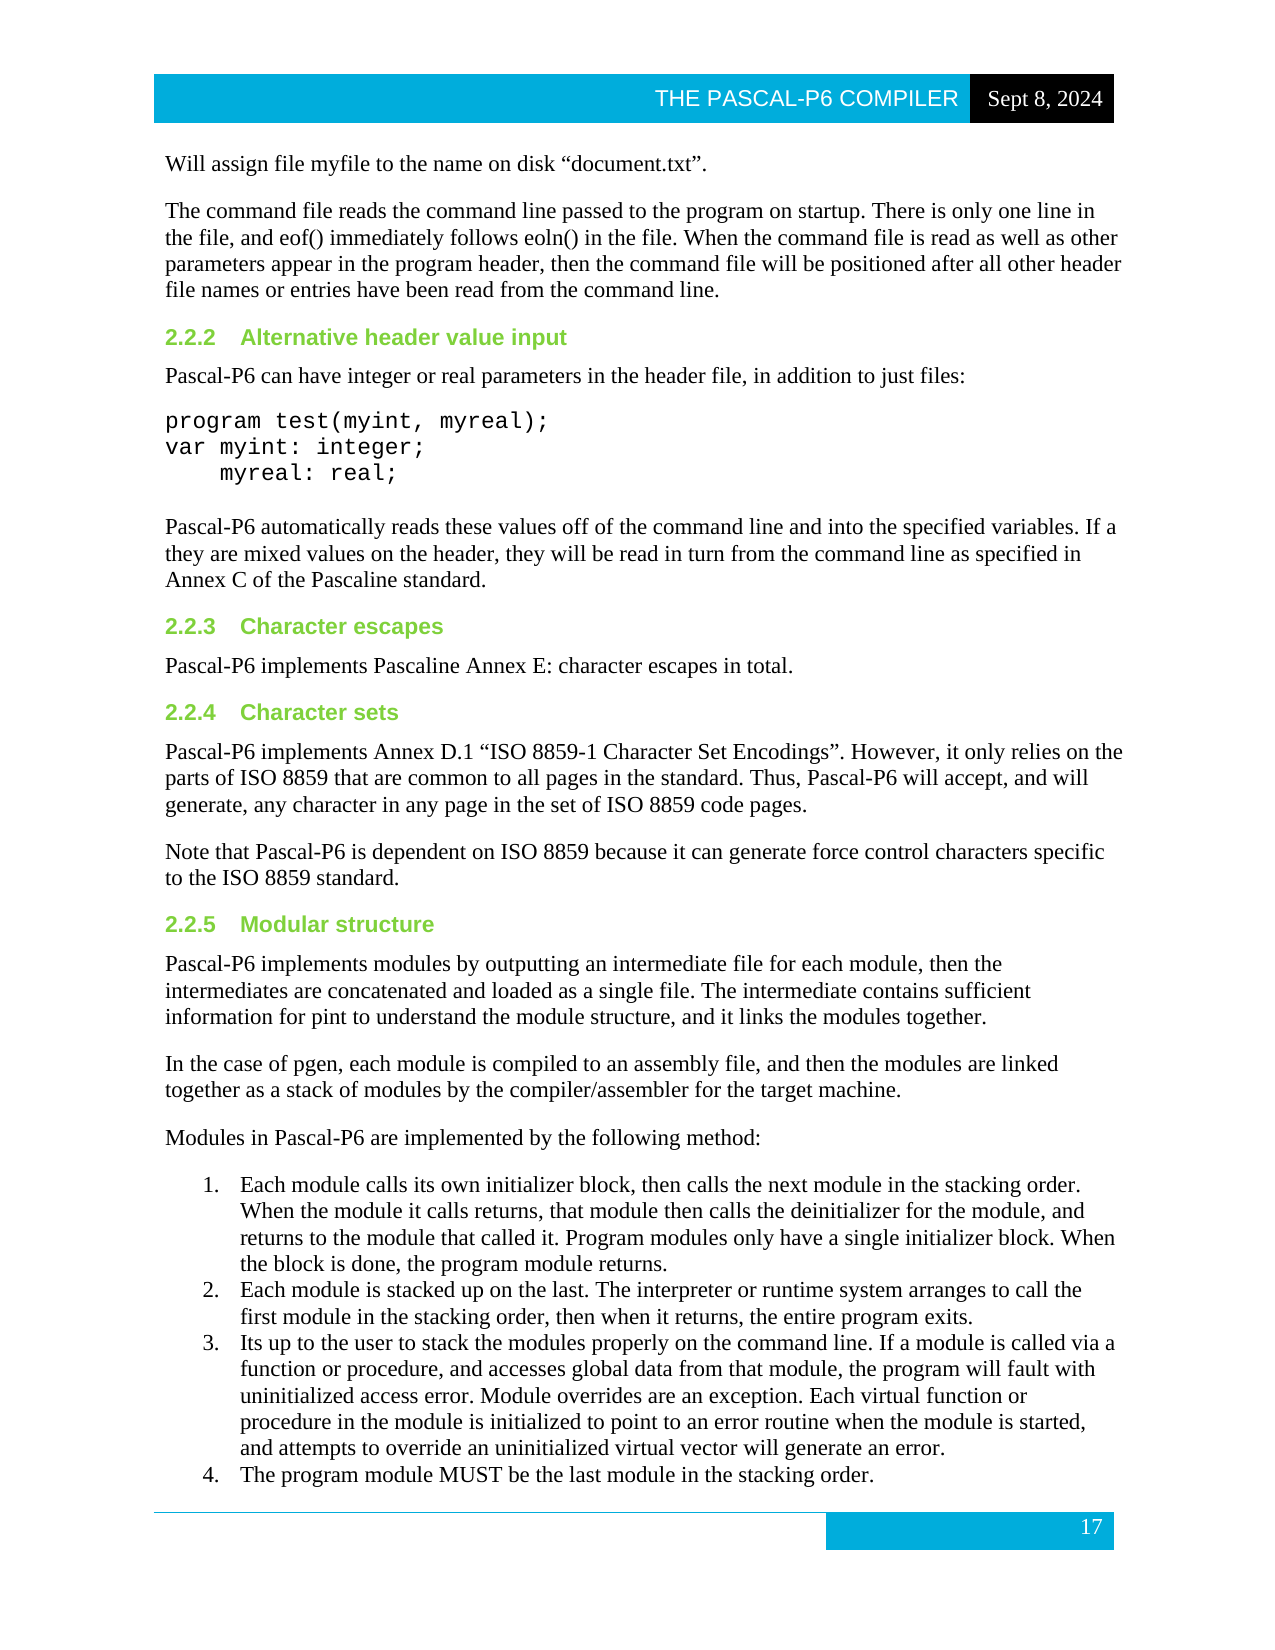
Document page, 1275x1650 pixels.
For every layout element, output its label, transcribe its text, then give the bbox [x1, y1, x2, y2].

subtitle Modular structure [165, 911, 1125, 938]
list Each module calls its own initializer block, then calls the next module in the stacking order. When the module it calls returns, that module then calls the deinitializer for the module, and returns to the module that called it. Program modules only have a single initializer block. When the block is done, the program module returns. [202, 1171, 1125, 1276]
text Modules in Pascal-P6 are implemented by the following method: [165, 1124, 1125, 1150]
text Pascal-P6 automatically reads these values off of the command line and into the specified variables. If a they are mixed values on the header, they will be read in turn from the command line as specified in Annex C of the Pascaline standard. [165, 513, 1125, 592]
text In the case of pgen, each module is compiled to an assembly file, and then the modules are linked together as a stack of modules by the compiler/assembler for the target machine. [165, 1050, 1125, 1103]
text program test(myint, myreal); [165, 409, 1125, 435]
text Pascal-P6 implements modules by outputting an intermediate file for each module, then the intermediates are concatenated and loaded as a single file. The intermediate contains sufficient information for pint to understand the module structure, and it links the modules together. [165, 950, 1125, 1029]
text Note that Pascal-P6 is dependent on ISO 8859 because it can generate force control characters specific to the ISO 8859 standard. [165, 838, 1125, 891]
list Each module is stacked up on the last. The interpreter or runtime system arranges to call the first module in the stacking order, then when it returns, the entire program exits. [202, 1276, 1125, 1329]
text Pascal-P6 implements Pascaline Annex E: character escapes in total. [165, 652, 1125, 678]
text Pascal-P6 can have integer or real parameters in the header file, in addition to just files: [165, 362, 1125, 389]
text Pascal-P6 implements Annex D.1 “ISO 8859-1 Character Set Encodings”. However, it only relies on the parts of ISO 8859 that are common to all pages in the standard. Thus, Pascal-P6 will accept, and will generate, any character in any page in the set of ISO 8859 code pages. [165, 738, 1125, 817]
subtitle Character escapes [165, 613, 1125, 639]
subtitle Character sets [165, 699, 1125, 726]
list The program module MUST be the last module in the stacking order. [202, 1461, 1125, 1487]
subtitle Alternative header value input [165, 323, 1125, 350]
text var myint: integer; [165, 435, 1125, 461]
text myreal: real; [165, 461, 1125, 487]
text The command file reads the command line passed to the program on startup. There is only one line in the file, and eof() immediately follows eoln() in the file. When the command file is read as well as other parameters appear in the program header, then the command file will be positioned after all other header file names or entries have been read from the command line. [165, 197, 1125, 303]
text Will assign file myfile to the name on disk “document.txt”. [165, 150, 1125, 176]
list Its up to the user to stack the modules properly on the command line. If a module is called via a function or procedure, and accesses global data from that module, the program will fault with uninitialized access error. Module overrides are an exception. Each virtual function or procedure in the module is initialized to point to an error routine when the module is started, and attempts to override an uninitialized virtual vector will generate an error. [202, 1329, 1125, 1461]
